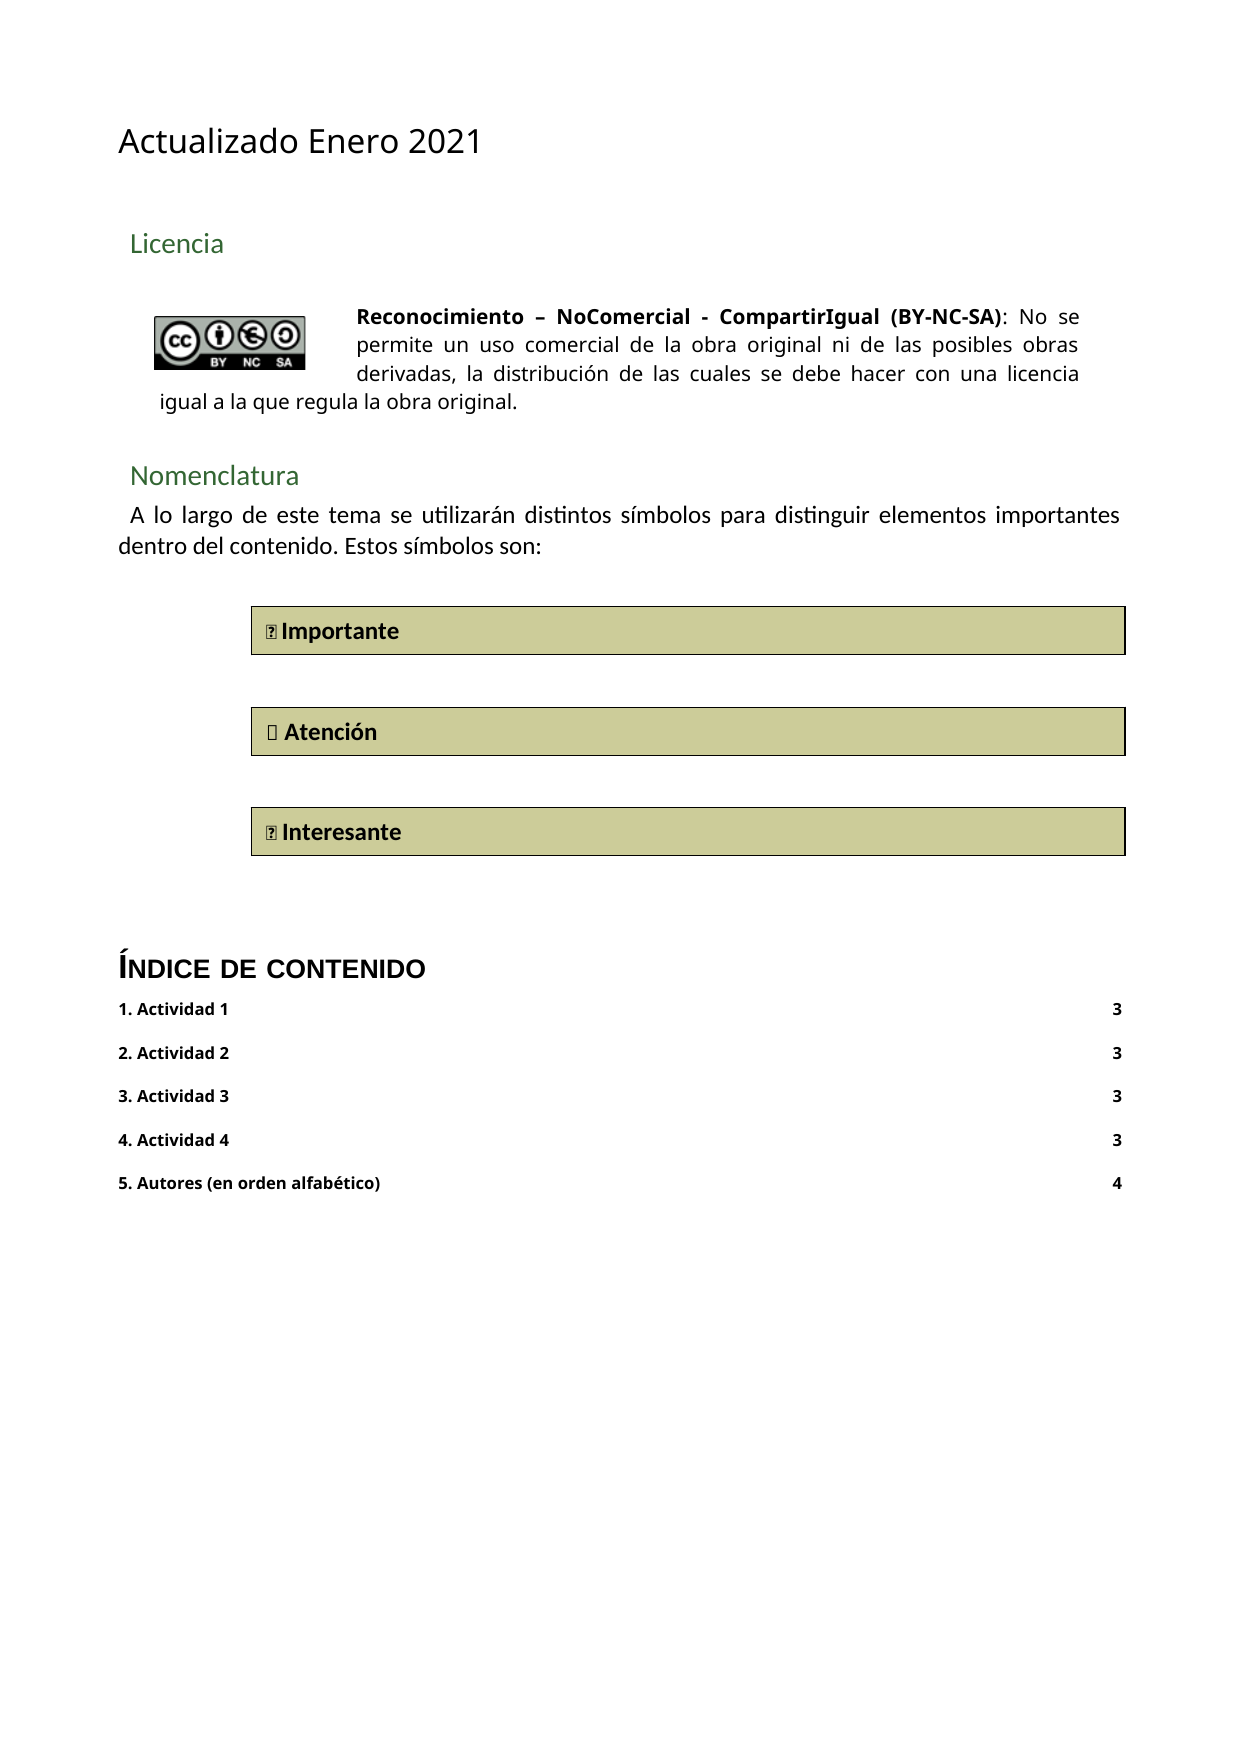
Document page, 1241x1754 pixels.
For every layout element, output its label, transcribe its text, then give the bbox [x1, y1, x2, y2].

text 💬 Interesante [252, 808, 1124, 855]
text 📖 Importante [252, 607, 1124, 654]
text 5. Autores (en orden alfabético) 4 [118, 1172, 1122, 1194]
picture [154, 316, 306, 370]
text 4. Actividad 4 3 [118, 1128, 1122, 1151]
text 1. Actividad 1 3 [118, 998, 1122, 1020]
text 3. Actividad 3 3 [118, 1085, 1122, 1107]
text 2. Actividad 2 3 [118, 1041, 1122, 1064]
text ❕ Atención [252, 708, 1124, 755]
text Índice de contenido [118, 947, 1122, 985]
text Actualizado Enero 2021 [118, 118, 1122, 163]
text A lo largo de este tema se utilizarán distintos símbolos para distinguir elementos importantes dentro del contenido. Estos símbolos son: [118, 499, 1122, 560]
text Reconocimiento – NoComercial - CompartirIgual (BY-NC-SA): No se permite un uso comercial de la obra original ni de las posibles obras derivadas, la distribución de las cuales se debe hacer con una licencia igual a la que regula la obra original. [159, 302, 1080, 416]
text Licencia [118, 225, 1122, 261]
text Nomenclatura [118, 457, 1122, 493]
